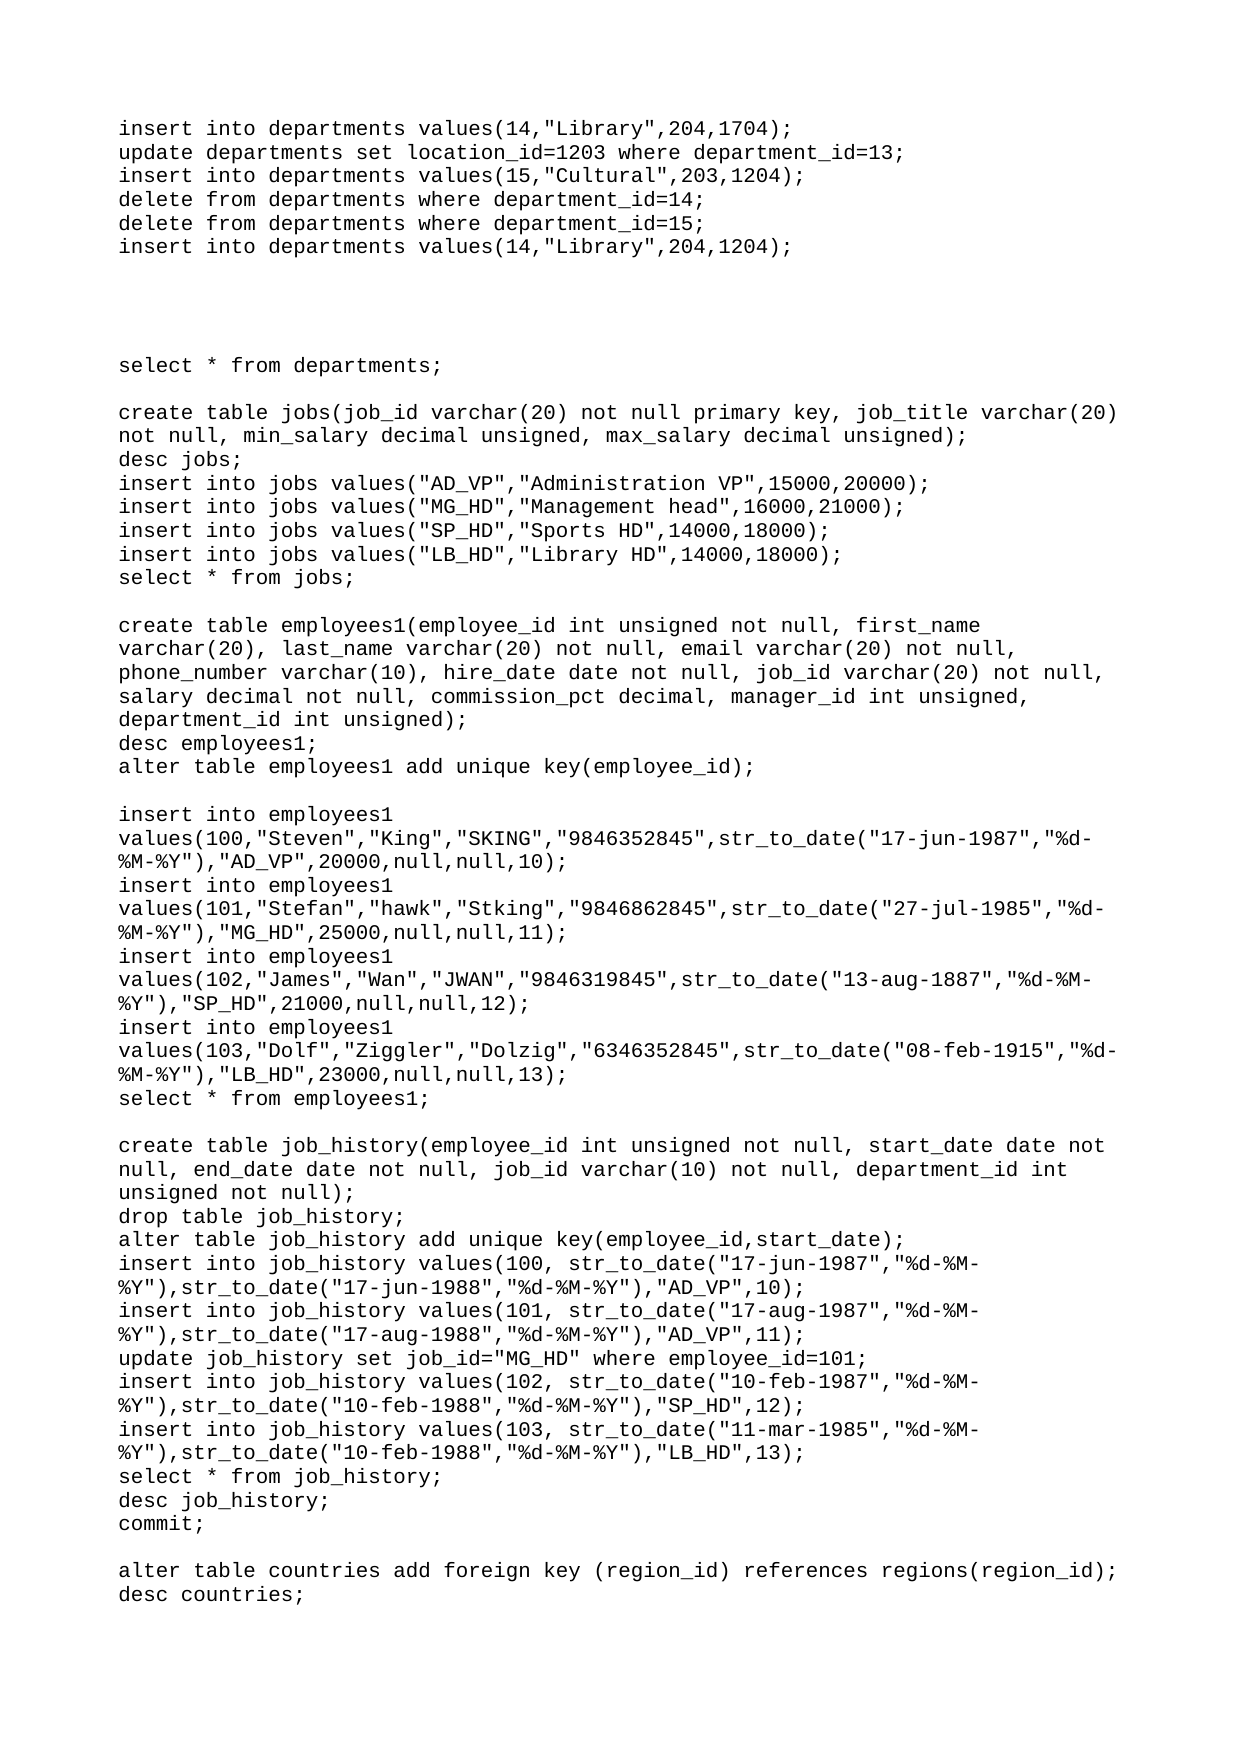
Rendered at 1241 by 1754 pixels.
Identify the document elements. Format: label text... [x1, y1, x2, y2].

text insert into departments values(15,"Cultural",203,1204); [118, 165, 1122, 189]
text insert into departments values(14,"Library",204,1704); [118, 118, 1122, 142]
text alter table job_history add unique key(employee_id,start_date); [118, 1229, 1122, 1253]
text drop table job_history; [118, 1206, 1122, 1229]
text insert into jobs values("MG_HD","Management head",16000,21000); [118, 496, 1122, 520]
text insert into job_history values(100, str_to_date("17-jun-1987","%d-%M-%Y"),str_to_date("17-jun-1988","%d-%M-%Y"),"AD_VP",10); [118, 1253, 1122, 1300]
text alter table countries add foreign key (region_id) references regions(region_id); [118, 1561, 1122, 1584]
text create table job_history(employee_id int unsigned not null, start_date date not null, end_date date not null, job_id varchar(10) not null, department_id int unsigned not null); [118, 1135, 1122, 1206]
text select * from job_history; [118, 1466, 1122, 1489]
text insert into job_history values(102, str_to_date("10-feb-1987","%d-%M-%Y"),str_to_date("10-feb-1988","%d-%M-%Y"),"SP_HD",12); [118, 1371, 1122, 1419]
text insert into employees1 values(101,"Stefan","hawk","Stking","9846862845",str_to_date("27-jul-1985","%d-%M-%Y"),"MG_HD",25000,null,null,11); [118, 875, 1122, 946]
text create table jobs(job_id varchar(20) not null primary key, job_title varchar(20) not null, min_salary decimal unsigned, max_salary decimal unsigned); [118, 402, 1122, 449]
text insert into jobs values("SP_HD","Sports HD",14000,18000); [118, 520, 1122, 544]
text insert into employees1 values(100,"Steven","King","SKING","9846352845",str_to_date("17-jun-1987","%d-%M-%Y"),"AD_VP",20000,null,null,10); [118, 804, 1122, 875]
text insert into employees1 values(102,"James","Wan","JWAN","9846319845",str_to_date("13-aug-1887","%d-%M-%Y"),"SP_HD",21000,null,null,12); [118, 946, 1122, 1017]
text desc jobs; [118, 449, 1122, 473]
text insert into jobs values("LB_HD","Library HD",14000,18000); [118, 544, 1122, 567]
text desc employees1; [118, 733, 1122, 757]
text delete from departments where department_id=15; [118, 213, 1122, 236]
text update job_history set job_id="MG_HD" where employee_id=101; [118, 1348, 1122, 1371]
text select * from jobs; [118, 567, 1122, 591]
text desc job_history; [118, 1489, 1122, 1513]
text delete from departments where department_id=14; [118, 189, 1122, 213]
text update departments set location_id=1203 where department_id=13; [118, 142, 1122, 165]
text insert into departments values(14,"Library",204,1204); [118, 236, 1122, 260]
text select * from departments; [118, 354, 1122, 378]
text select * from employees1; [118, 1088, 1122, 1111]
text insert into job_history values(101, str_to_date("17-aug-1987","%d-%M-%Y"),str_to_date("17-aug-1988","%d-%M-%Y"),"AD_VP",11); [118, 1300, 1122, 1348]
text desc countries; [118, 1584, 1122, 1608]
text alter table employees1 add unique key(employee_id); [118, 757, 1122, 780]
text insert into job_history values(103, str_to_date("11-mar-1985","%d-%M-%Y"),str_to_date("10-feb-1988","%d-%M-%Y"),"LB_HD",13); [118, 1419, 1122, 1466]
text insert into jobs values("AD_VP","Administration VP",15000,20000); [118, 473, 1122, 496]
text create table employees1(employee_id int unsigned not null, first_name varchar(20), last_name varchar(20) not null, email varchar(20) not null, phone_number varchar(10), hire_date date not null, job_id varchar(20) not null, salary decimal not null, commission_pct decimal, manager_id int unsigned, department_id int unsigned); [118, 615, 1122, 733]
text commit; [118, 1513, 1122, 1537]
text insert into employees1 values(103,"Dolf","Ziggler","Dolzig","6346352845",str_to_date("08-feb-1915","%d-%M-%Y"),"LB_HD",23000,null,null,13); [118, 1017, 1122, 1088]
